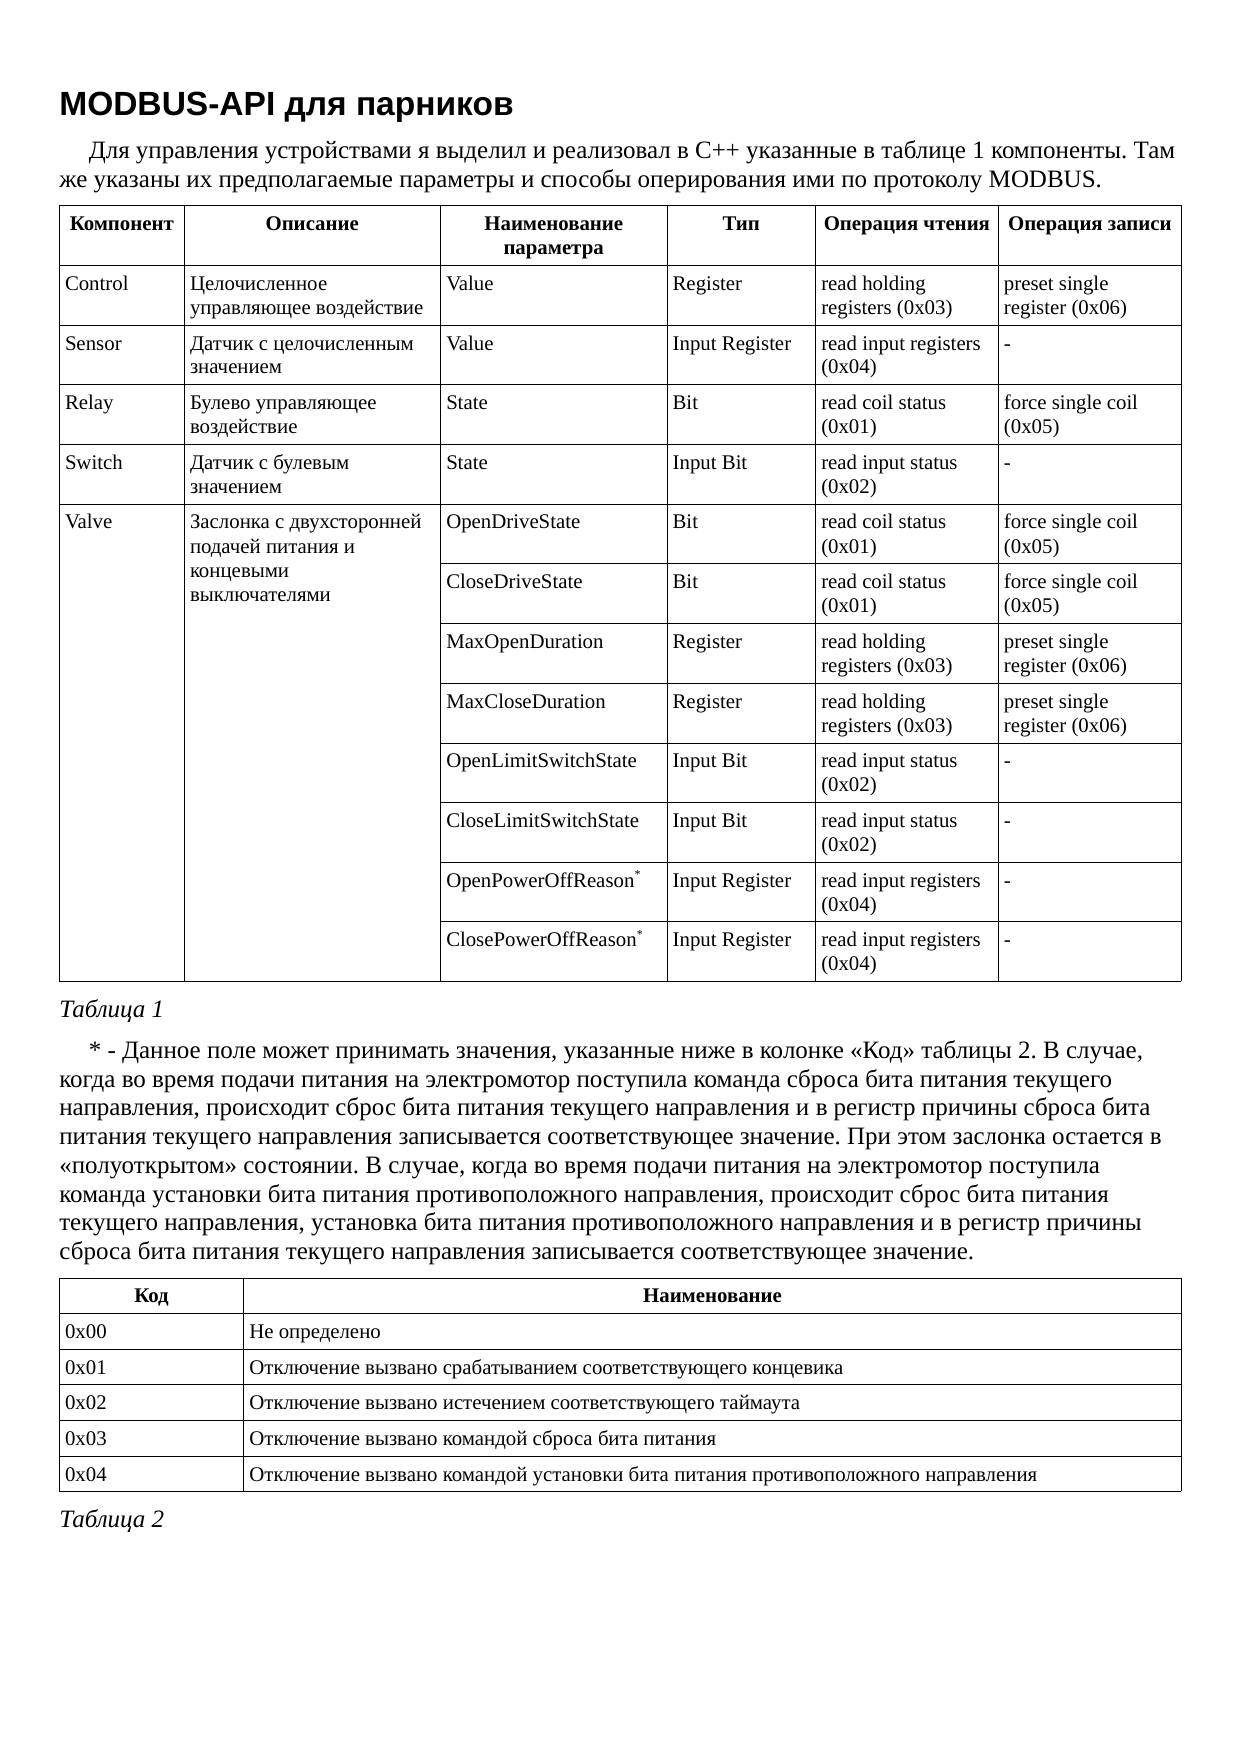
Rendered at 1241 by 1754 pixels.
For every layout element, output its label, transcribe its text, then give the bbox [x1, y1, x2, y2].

table_cell force single coil (0x05) [999, 385, 1181, 444]
table_cell Relay [60, 385, 184, 444]
table_cell - [999, 326, 1181, 384]
text * - Данное поле может принимать значения, указанные ниже в колонке «Код» таблицы 2. В случае, когда во время подачи питания на электромотор поступила команда сброса бита питания текущего направления, происходит сброс бита питания текущего направления и в регистр причины сброса бита питания текущего направления записывается соответствующее значение. При этом заслонка остается в «полуоткрытом» состоянии. В случае, когда во время подачи питания на электромотор поступила команда установки бита питания противоположного направления, происходит сброс бита питания текущего направления, установка бита питания противоположного направления и в регистр причины сброса бита питания текущего направления записывается соответствующее значение. [59, 1035, 1181, 1265]
table_cell read input status (0x02) [816, 803, 998, 862]
table_cell Value [441, 326, 667, 384]
table_cell Input Register [668, 863, 815, 921]
table_cell State [441, 445, 667, 504]
table_cell CloseLimitSwitchState [441, 803, 667, 862]
table_cell Отключение вызвано командой установки бита питания противоположного направления [244, 1457, 1181, 1491]
table_cell 0x01 [60, 1350, 243, 1384]
table_cell Control [60, 266, 184, 324]
table_cell Заслонка с двухсторонней подачей питания и концевыми выключателями [185, 505, 440, 981]
table_cell Датчик с целочисленным значением [185, 326, 440, 384]
table_cell 0x02 [60, 1385, 243, 1420]
table_header Операция чтения [816, 206, 998, 265]
table_cell force single coil (0x05) [999, 564, 1181, 623]
table_cell 0x04 [60, 1457, 243, 1491]
table_cell Input Bit [668, 744, 815, 802]
table_cell Register [668, 684, 815, 742]
table_cell - [999, 803, 1181, 862]
table_cell force single coil (0x05) [999, 505, 1181, 563]
text Таблица 1 [59, 994, 1181, 1022]
table_cell Датчик с булевым значением [185, 445, 440, 504]
table_cell State [441, 385, 667, 444]
table_cell Register [668, 624, 815, 683]
table_header Код [60, 1279, 243, 1313]
table_cell read input registers (0x04) [816, 922, 998, 981]
table_cell Bit [668, 385, 815, 444]
table_cell read input status (0x02) [816, 445, 998, 504]
table_cell - [999, 744, 1181, 802]
table_header Наименование параметра [441, 206, 667, 265]
table_cell 0x03 [60, 1421, 243, 1456]
table_cell read coil status (0x01) [816, 564, 998, 623]
table_cell Sensor [60, 326, 184, 384]
text Для управления устройствами я выделил и реализовал в C++ указанные в таблице 1 компоненты. Там же указаны их предполагаемые параметры и способы оперирования ими по протоколу MODBUS. [59, 135, 1181, 193]
table_cell - [999, 863, 1181, 921]
table_cell Input Bit [668, 803, 815, 862]
table_header Операция записи [999, 206, 1181, 265]
table_cell OpenPowerOffReason* [441, 863, 667, 921]
table_cell MaxCloseDuration [441, 684, 667, 742]
table_cell Bit [668, 564, 815, 623]
table_cell Отключение вызвано истечением соответствующего таймаута [244, 1385, 1181, 1420]
table_cell Целочисленное управляющее воздействие [185, 266, 440, 324]
table_cell preset single register (0x06) [999, 266, 1181, 324]
table_cell read input status (0x02) [816, 744, 998, 802]
table_cell 0x00 [60, 1314, 243, 1349]
table_cell read input registers (0x04) [816, 863, 998, 921]
table_cell preset single register (0x06) [999, 624, 1181, 683]
table_cell read holding registers (0x03) [816, 624, 998, 683]
table_cell - [999, 445, 1181, 504]
table_cell ClosePowerOffReason* [441, 922, 667, 981]
subtitle MODBUS-API для парников [59, 84, 1181, 123]
table_cell read holding registers (0x03) [816, 266, 998, 324]
table_cell Input Register [668, 326, 815, 384]
table_header Наименование [244, 1279, 1181, 1313]
table_cell OpenDriveState [441, 505, 667, 563]
table_cell Отключение вызвано срабатыванием соответствующего концевика [244, 1350, 1181, 1384]
table_cell read holding registers (0x03) [816, 684, 998, 742]
table_cell read coil status (0x01) [816, 505, 998, 563]
table_header Тип [668, 206, 815, 265]
table_cell MaxOpenDuration [441, 624, 667, 683]
table_cell Register [668, 266, 815, 324]
table_cell preset single register (0x06) [999, 684, 1181, 742]
table_cell Отключение вызвано командой сброса бита питания [244, 1421, 1181, 1456]
table_cell OpenLimitSwitchState [441, 744, 667, 802]
table_cell Bit [668, 505, 815, 563]
table_cell Булево управляющее воздействие [185, 385, 440, 444]
table_header Компонент [60, 206, 184, 265]
table_cell Не определено [244, 1314, 1181, 1349]
table_cell Switch [60, 445, 184, 504]
table_cell - [999, 922, 1181, 981]
table_cell CloseDriveState [441, 564, 667, 623]
table_cell Valve [60, 505, 184, 981]
table_header Описание [185, 206, 440, 265]
table_cell Value [441, 266, 667, 324]
table_cell Input Register [668, 922, 815, 981]
table_cell Input Bit [668, 445, 815, 504]
table_cell read coil status (0x01) [816, 385, 998, 444]
text Таблица 2 [59, 1504, 1181, 1533]
table_cell read input registers (0x04) [816, 326, 998, 384]
